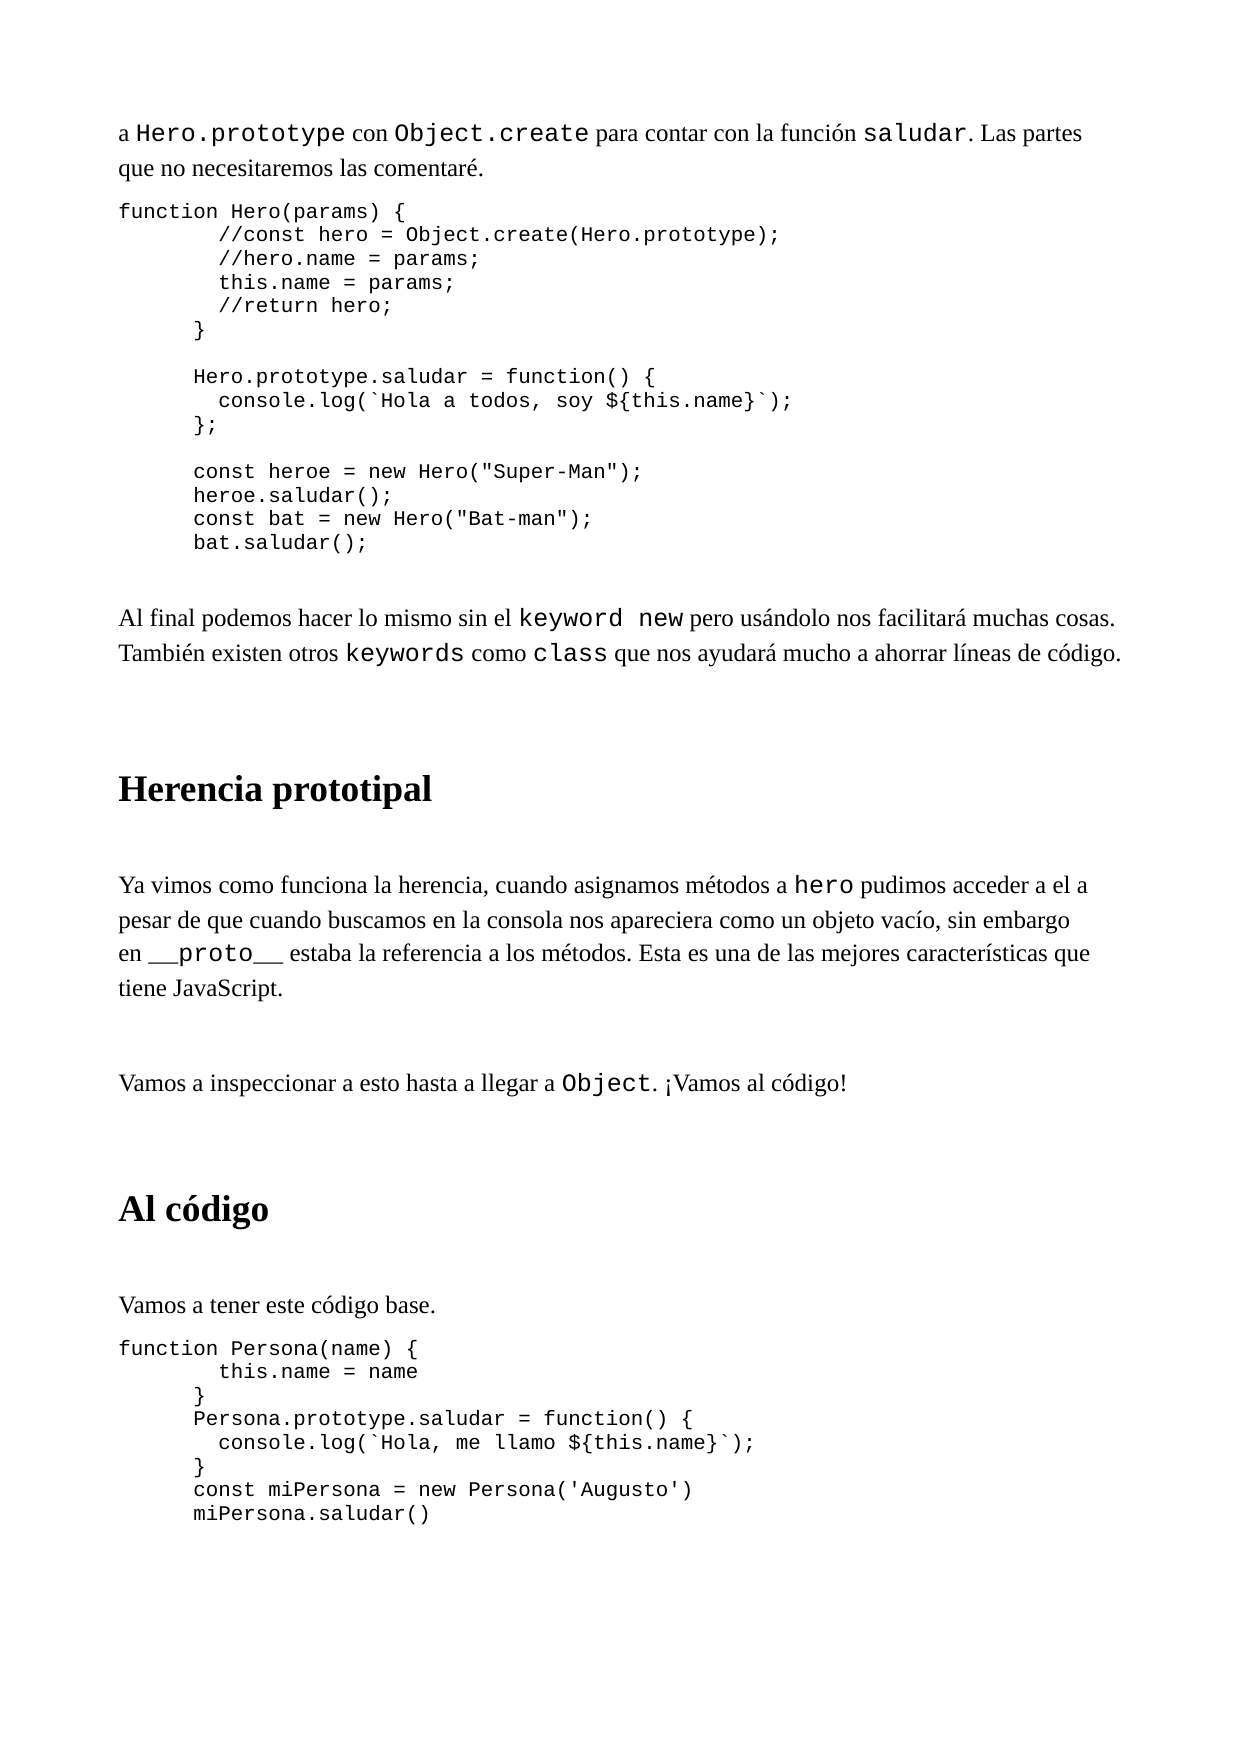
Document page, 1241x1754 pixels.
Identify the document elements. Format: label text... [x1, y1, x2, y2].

text ‌ [118, 1527, 1122, 1555]
text this.name = name [118, 1361, 1122, 1385]
text miPersona.saludar() [118, 1503, 1122, 1527]
text } [118, 319, 1122, 343]
text console.log(`Hola a todos, soy ${this.name}`); [118, 390, 1122, 414]
text function Hero(params) { [118, 201, 1122, 224]
text Vamos a inspeccionar a esto hasta a llegar a Object. ¡Vamos al código! [118, 1068, 1122, 1099]
text } [118, 1456, 1122, 1479]
text const miPersona = new Persona('Augusto') [118, 1479, 1122, 1503]
text } [118, 1385, 1122, 1408]
text ‌ [118, 1242, 1122, 1271]
text a Hero.prototype con Object.create para contar con la función saludar. Las partes que no necesitaremos las comentaré. [118, 118, 1122, 182]
text //hero.name = params; [118, 248, 1122, 272]
text Ya vimos como funciona la herencia, cuando asignamos métodos a hero pudimos acceder a el a pesar de que cuando buscamos en la consola nos apareciera como un objeto vacío, sin embargo en __proto__ estaba la referencia a los métodos. Esta es una de las mejores características que tiene JavaScript. [118, 870, 1122, 1002]
text ‌ [118, 1118, 1122, 1147]
text ‌ [118, 556, 1122, 584]
subtitle Al código [118, 1187, 1122, 1230]
text //return hero; [118, 295, 1122, 319]
text Persona.prototype.saludar = function() { [118, 1408, 1122, 1432]
text bat.saludar(); [118, 532, 1122, 556]
text const heroe = new Hero("Super-Man"); [118, 461, 1122, 484]
text function Persona(name) { [118, 1337, 1122, 1361]
text console.log(`Hola, me llamo ${this.name}`); [118, 1432, 1122, 1456]
text this.name = params; [118, 272, 1122, 295]
text const bat = new Hero("Bat-man"); [118, 508, 1122, 532]
text Vamos a tener este código base. [118, 1290, 1122, 1319]
text }; [118, 414, 1122, 437]
text Al final podemos hacer lo mismo sin el keyword new pero usándolo nos facilitará muchas cosas. También existen otros keywords como class que nos ayudará mucho a ahorrar líneas de código. [118, 603, 1122, 669]
text ‌ [118, 822, 1122, 851]
subtitle Herencia prototipal [118, 767, 1122, 810]
text ‌ [118, 1021, 1122, 1049]
text //const hero = Object.create(Hero.prototype); [118, 224, 1122, 248]
text heroe.saludar(); [118, 484, 1122, 508]
text Hero.prototype.saludar = function() { [118, 366, 1122, 390]
